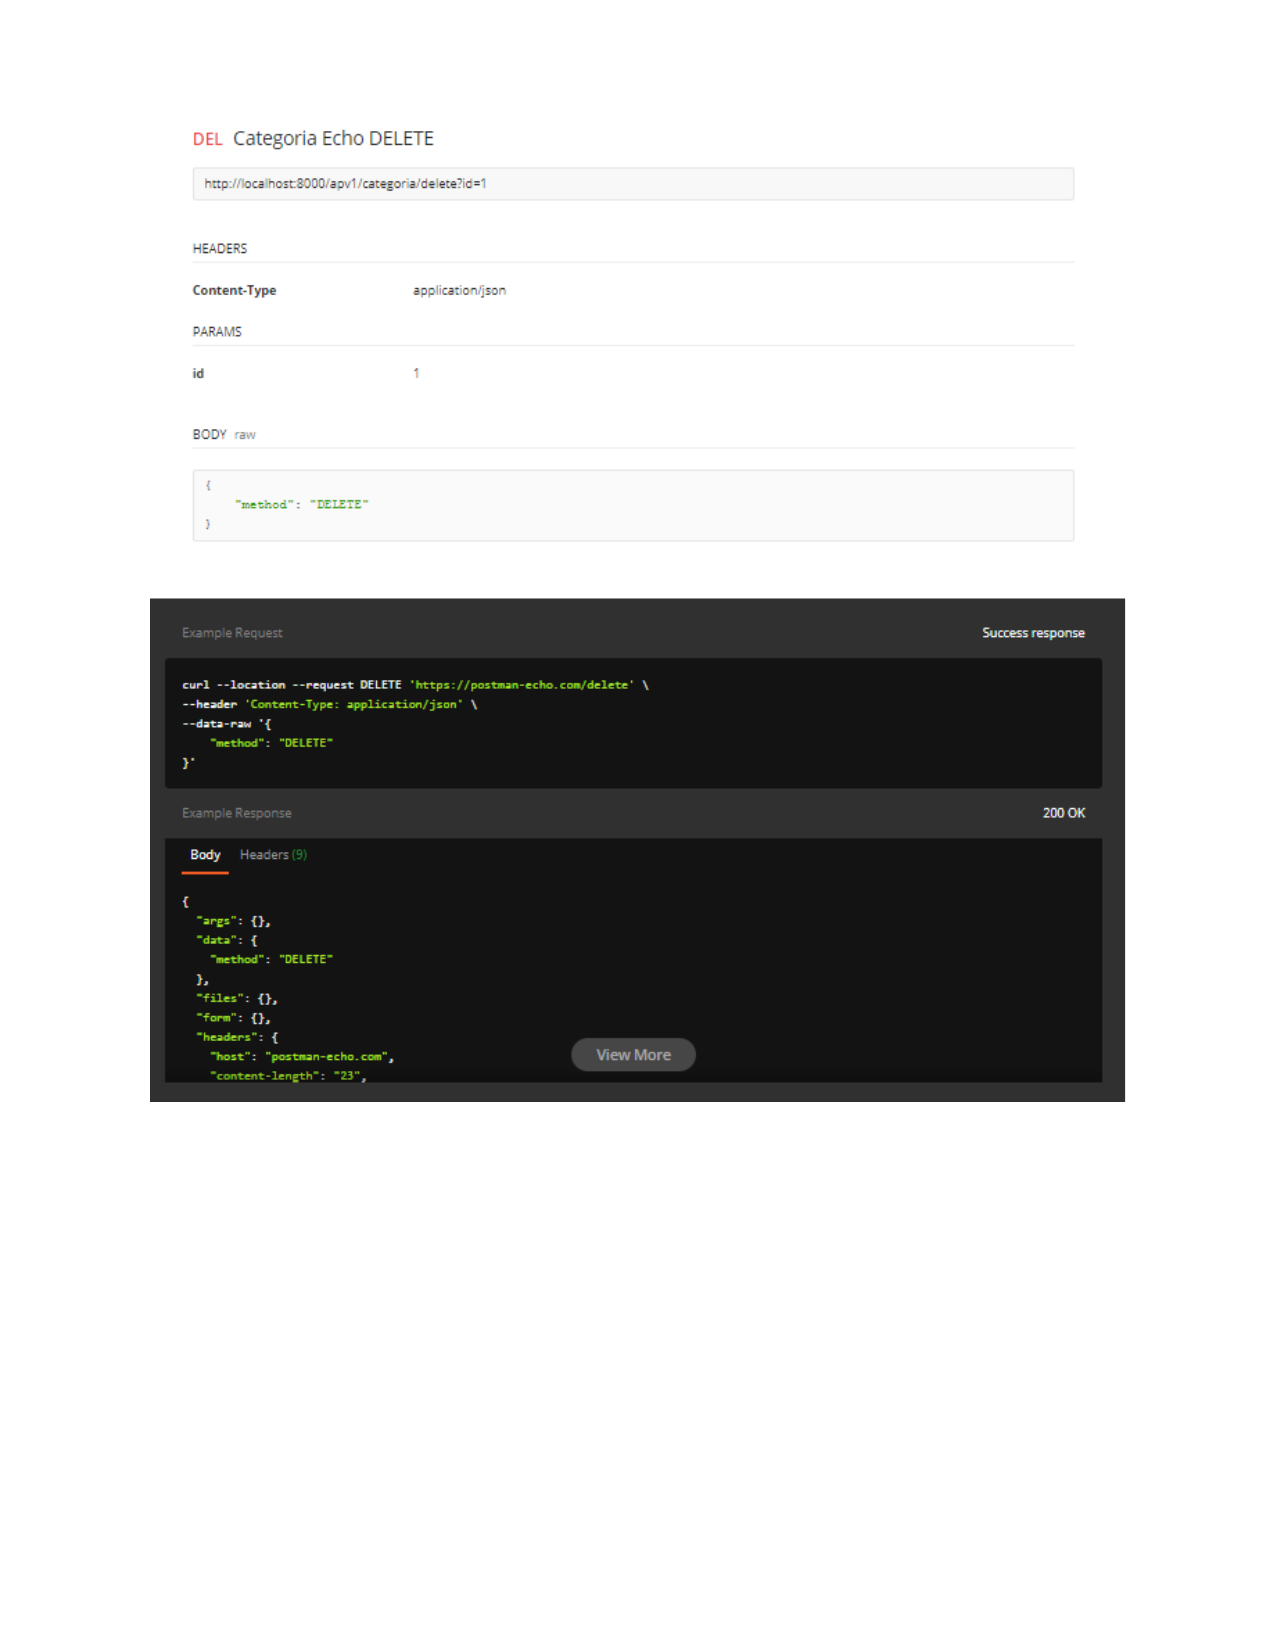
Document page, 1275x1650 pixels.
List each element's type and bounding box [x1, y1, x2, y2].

picture [150, 112, 1125, 1102]
